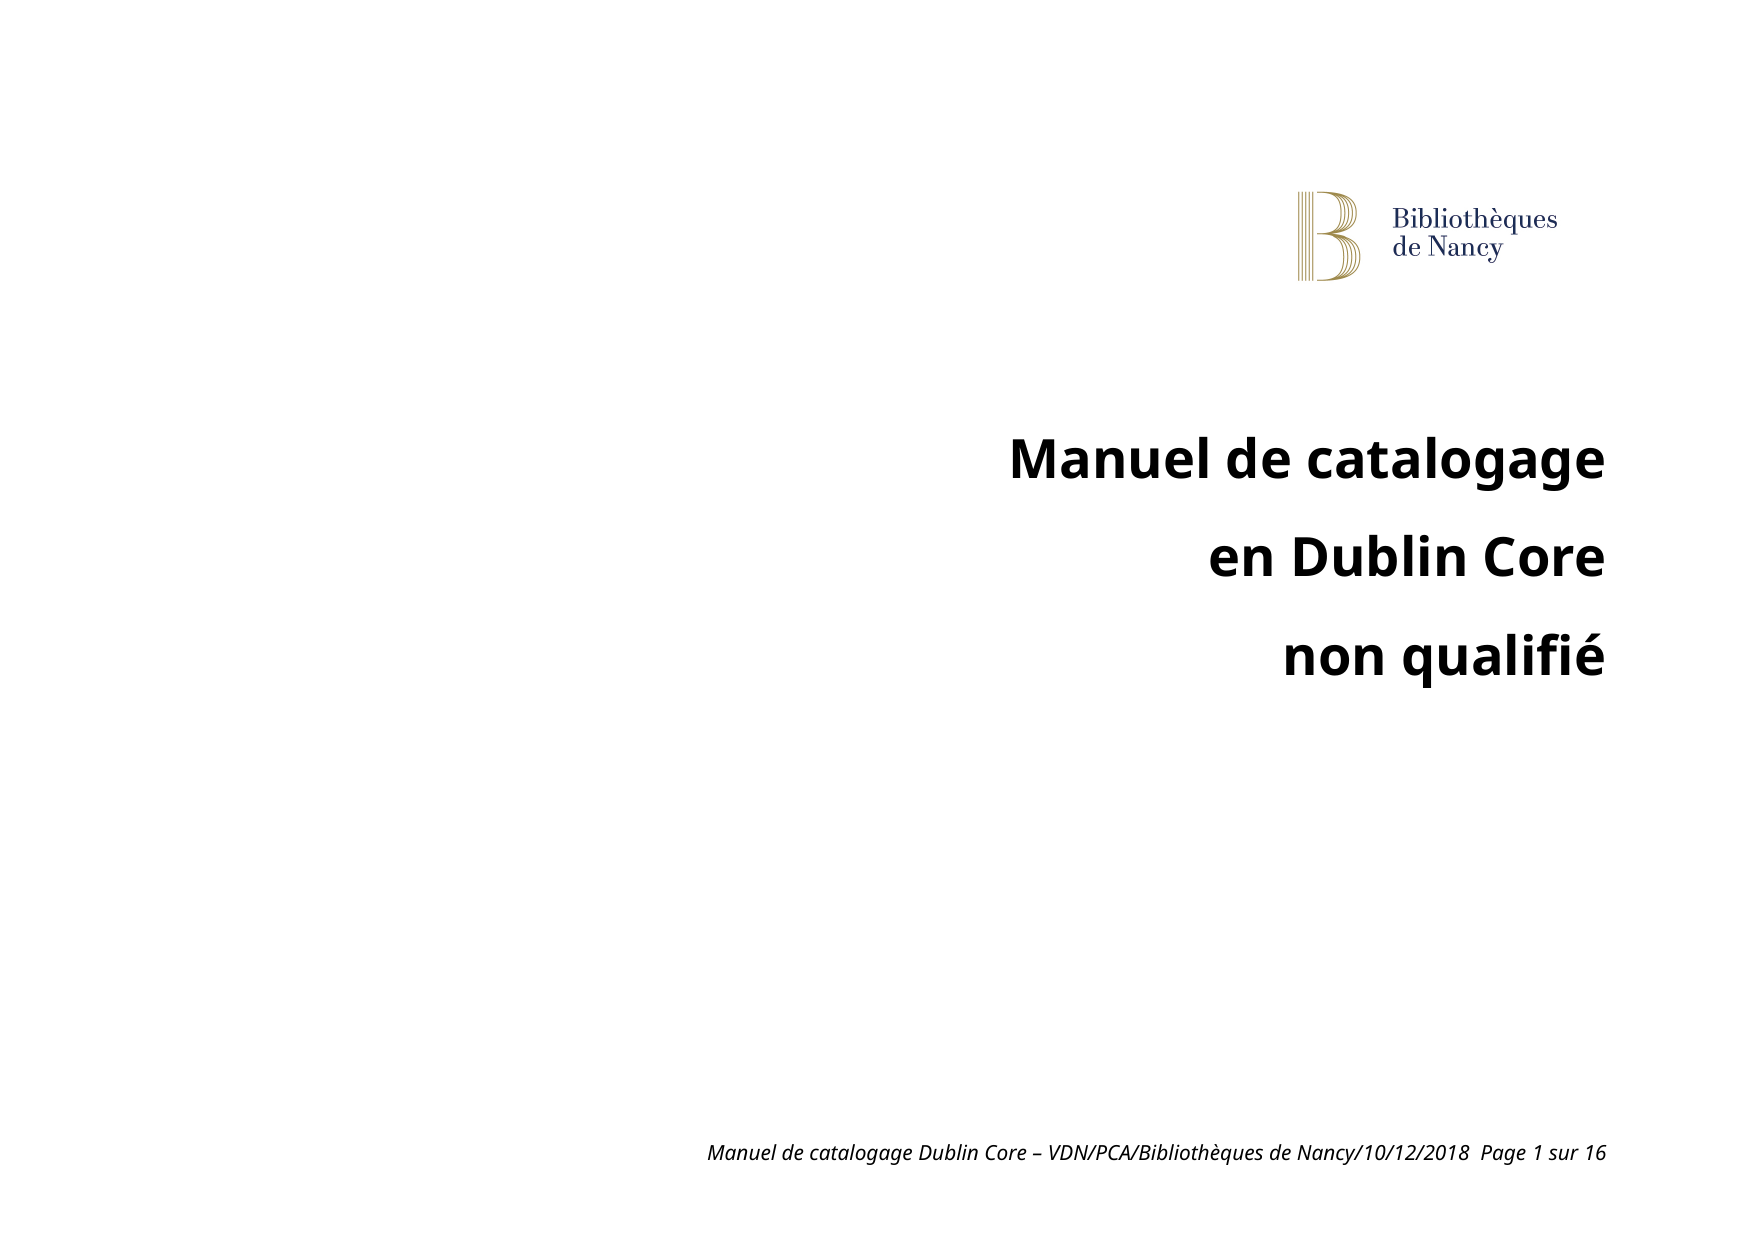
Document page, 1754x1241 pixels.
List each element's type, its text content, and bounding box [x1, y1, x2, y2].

picture [1252, 147, 1607, 325]
subtitle en Dublin Core [148, 519, 1606, 593]
subtitle non qualifié [148, 618, 1606, 691]
subtitle Manuel de catalogage [148, 420, 1606, 494]
